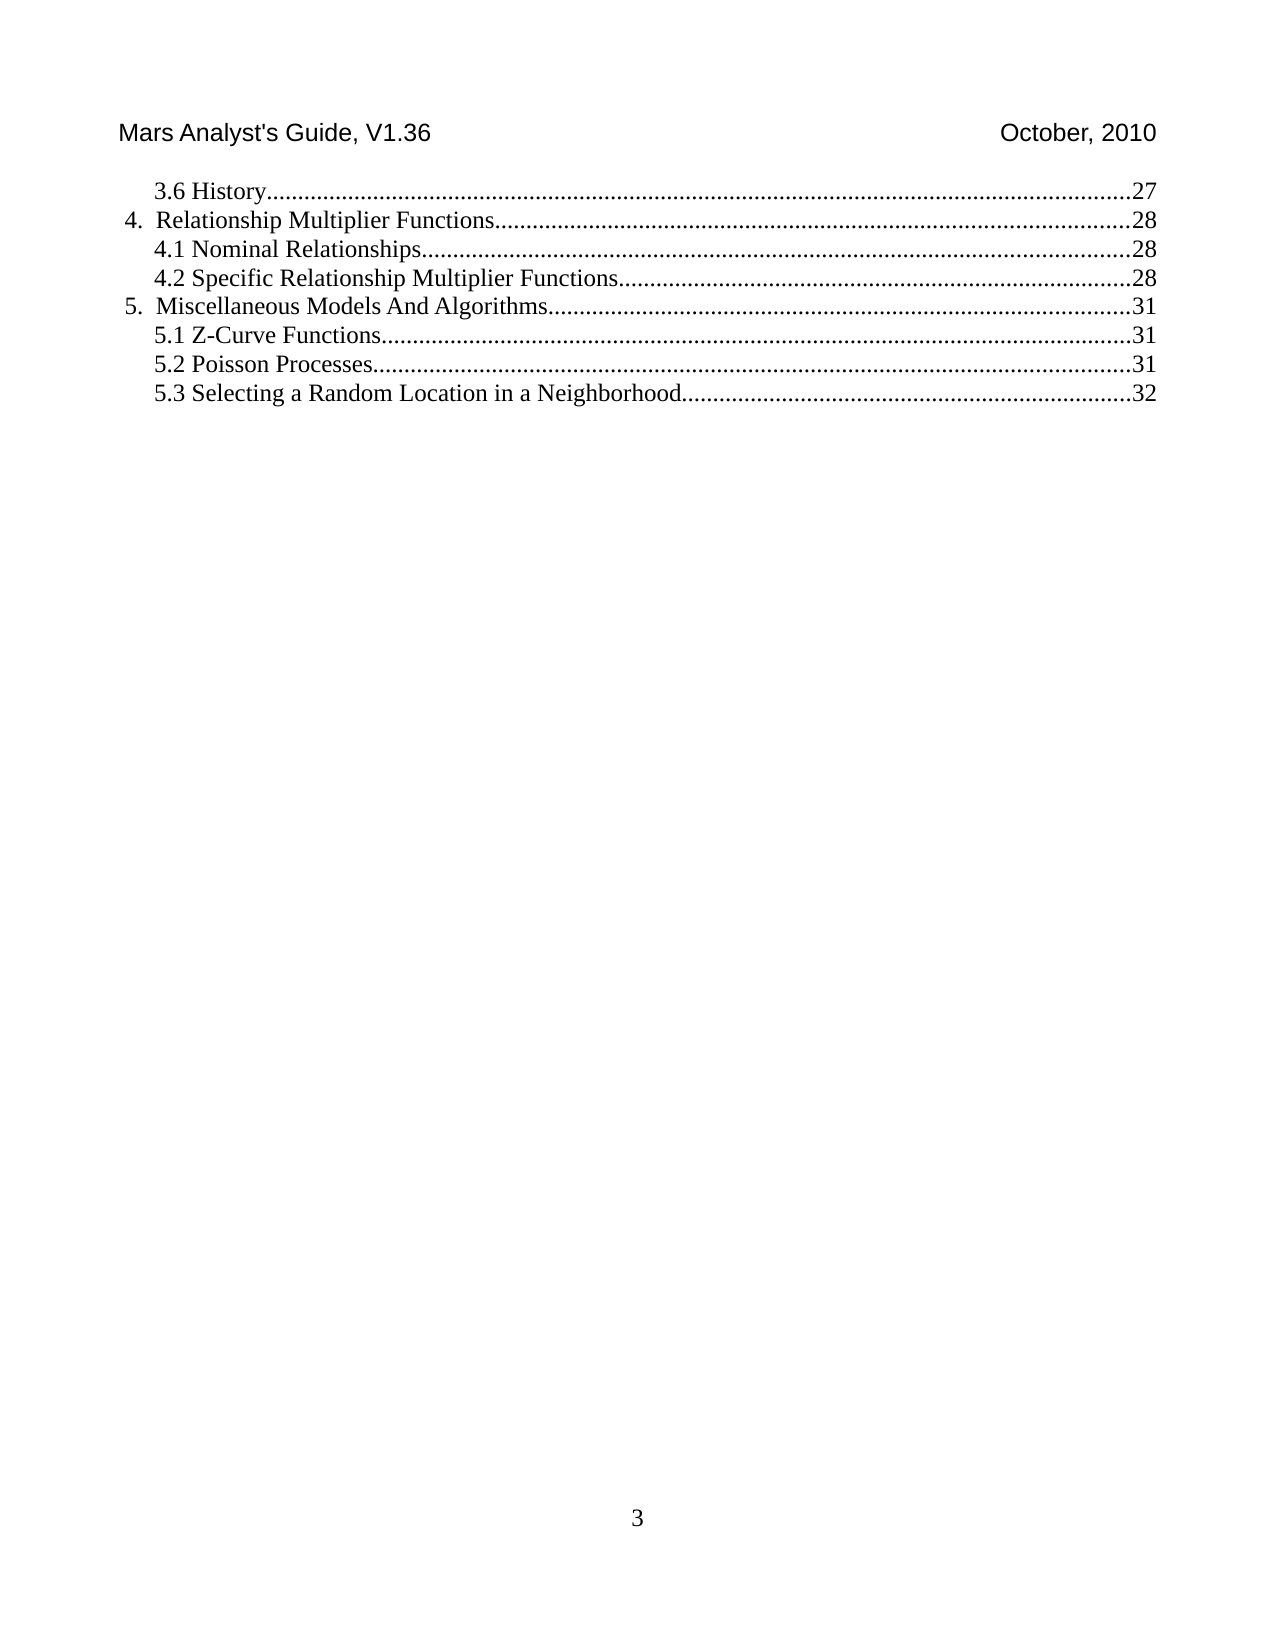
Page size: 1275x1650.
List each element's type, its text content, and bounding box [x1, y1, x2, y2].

text 5. Miscellaneous Models And Algorithms 31 [118, 291, 1157, 320]
text 3.6 History 27 [148, 176, 1157, 205]
text 4.2 Specific Relationship Multiplier Functions 28 [148, 263, 1157, 291]
text 5.1 Z-Curve Functions 31 [148, 320, 1157, 349]
text 5.2 Poisson Processes 31 [148, 349, 1157, 378]
text 4.1 Nominal Relationships 28 [148, 234, 1157, 263]
text 5.3 Selecting a Random Location in a Neighborhood 32 [148, 378, 1157, 406]
text 4. Relationship Multiplier Functions 28 [118, 205, 1157, 234]
